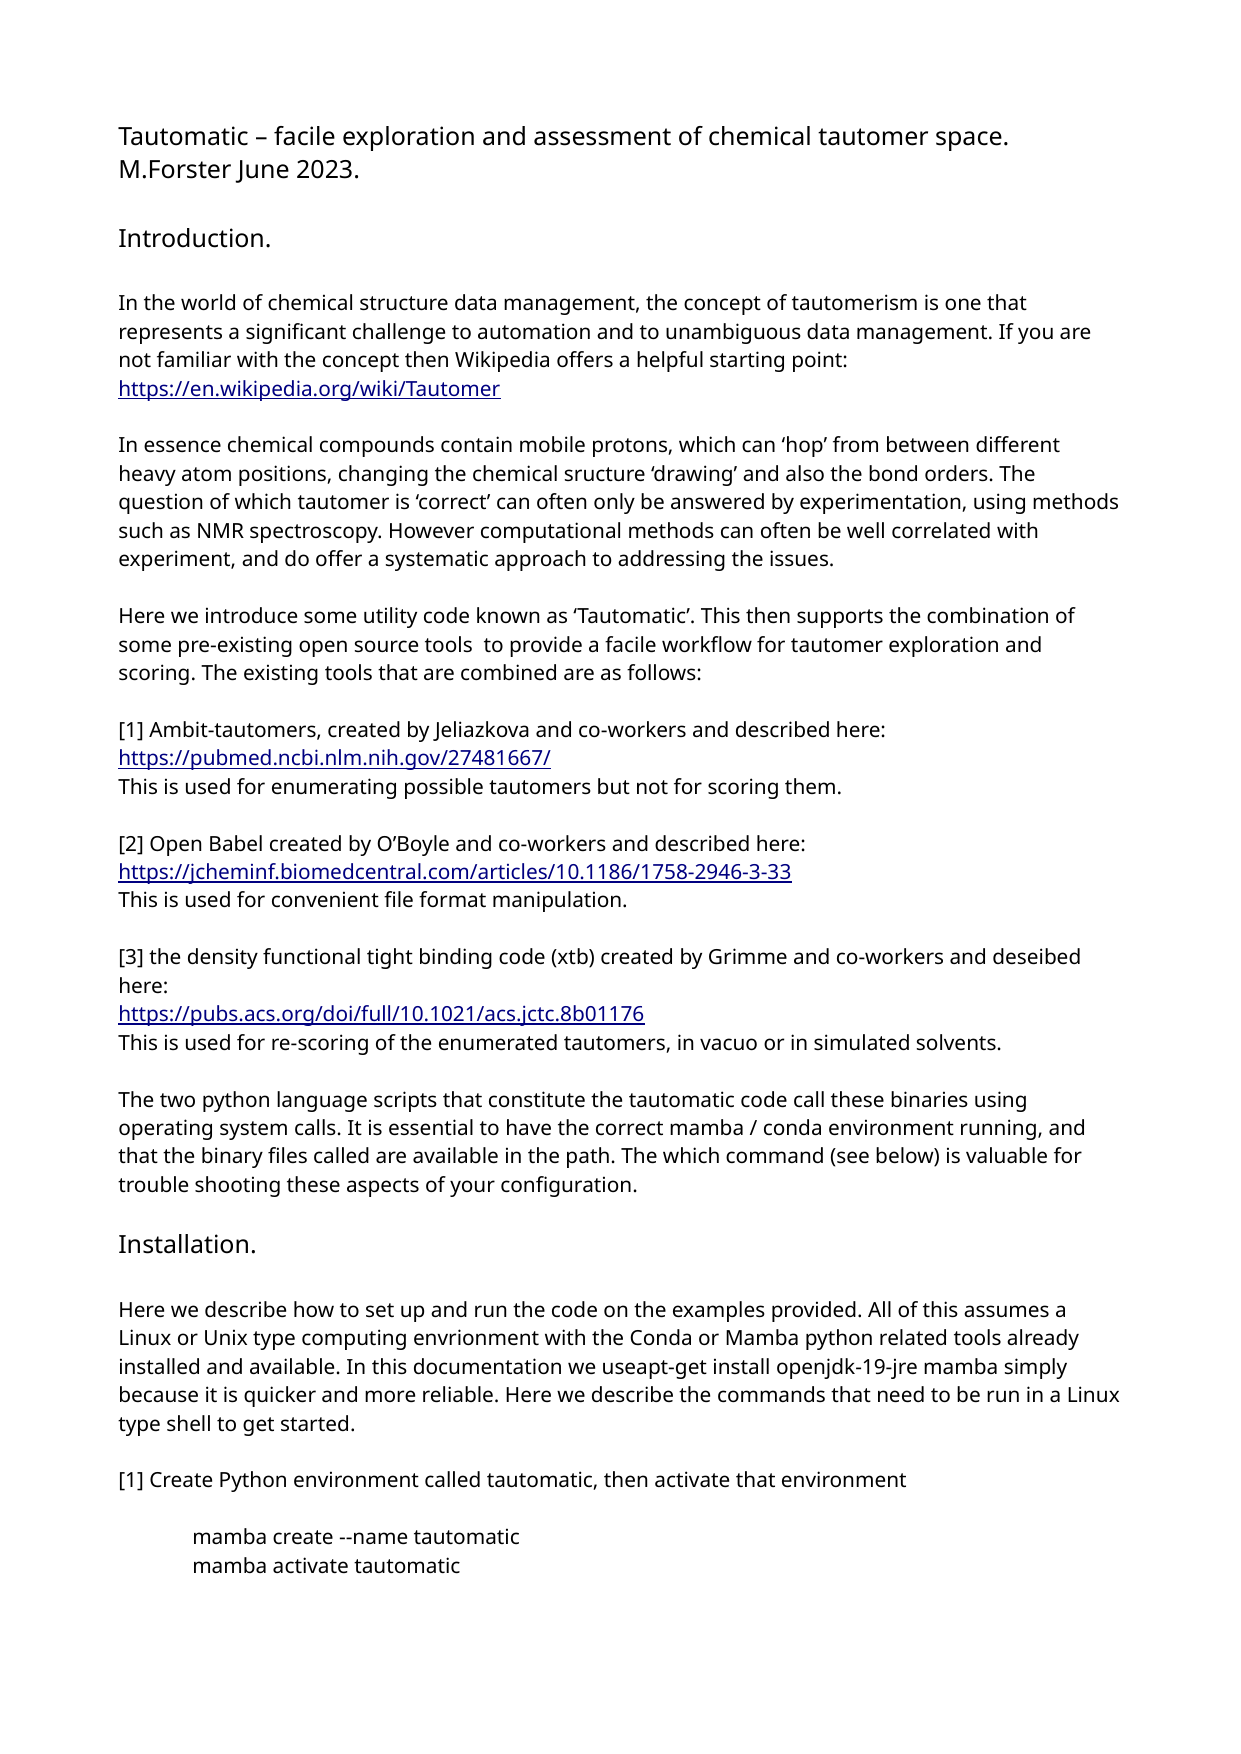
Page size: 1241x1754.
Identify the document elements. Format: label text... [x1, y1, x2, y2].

text Introduction. [118, 220, 1122, 254]
text [1] Ambit-tautomers, created by Jeliazkova and co-workers and described here: [118, 715, 1122, 743]
text Here we describe how to set up and run the code on the examples provided. All of this assumes a Linux or Unix type computing envrionment with the Conda or Mamba python related tools already installed and available. In this documentation we useapt-get install openjdk-19-jre mamba simply because it is quicker and more reliable. Here we describe the commands that need to be run in a Linux type shell to get started. [118, 1295, 1122, 1437]
text https://pubmed.ncbi.nlm.nih.gov/27481667/ [118, 743, 1122, 772]
text This is used for enumerating possible tautomers but not for scoring them. [118, 772, 1122, 800]
text [2] Open Babel created by O’Boyle and co-workers and described here: [118, 829, 1122, 857]
text https://jcheminf.biomedcentral.com/articles/10.1186/1758-2946-3-33 [118, 857, 1122, 886]
text mamba create --name tautomatic [118, 1522, 1122, 1551]
text [3] the density functional tight binding code (xtb) created by Grimme and co-workers and deseibed here: [118, 942, 1122, 999]
text In the world of chemical structure data management, the concept of tautomerism is one that represents a significant challenge to automation and to unambiguous data management. If you are not familiar with the concept then Wikipedia offers a helpful starting point: [118, 288, 1122, 374]
text Here we introduce some utility code known as ‘Tautomatic’. This then supports the combination of some pre-existing open source tools to provide a facile workflow for tautomer exploration and scoring. The existing tools that are combined are as follows: [118, 601, 1122, 687]
text This is used for re-scoring of the enumerated tautomers, in vacuo or in simulated solvents. [118, 1028, 1122, 1056]
text This is used for convenient file format manipulation. [118, 886, 1122, 914]
text Tautomatic – facile exploration and assessment of chemical tautomer space. [118, 118, 1122, 152]
text mamba activate tautomatic [118, 1551, 1122, 1579]
text In essence chemical compounds contain mobile protons, which can ‘hop’ from between different heavy atom positions, changing the chemical sructure ‘drawing’ and also the bond orders. The question of which tautomer is ‘correct’ can often only be answered by experimentation, using methods such as NMR spectroscopy. However computational methods can often be well correlated with experiment, and do offer a systematic approach to addressing the issues. [118, 431, 1122, 573]
text https://pubs.acs.org/doi/full/10.1021/acs.jctc.8b01176 [118, 999, 1122, 1028]
text Installation. [118, 1227, 1122, 1261]
text [1] Create Python environment called tautomatic, then activate that environment [118, 1466, 1122, 1494]
text The two python language scripts that constitute the tautomatic code call these binaries using operating system calls. It is essential to have the correct mamba / conda environment running, and that the binary files called are available in the path. The which command (see below) is valuable for trouble shooting these aspects of your configuration. [118, 1085, 1122, 1198]
text https://en.wikipedia.org/wiki/Tautomer [118, 374, 1122, 402]
text M.Forster June 2023. [118, 152, 1122, 186]
